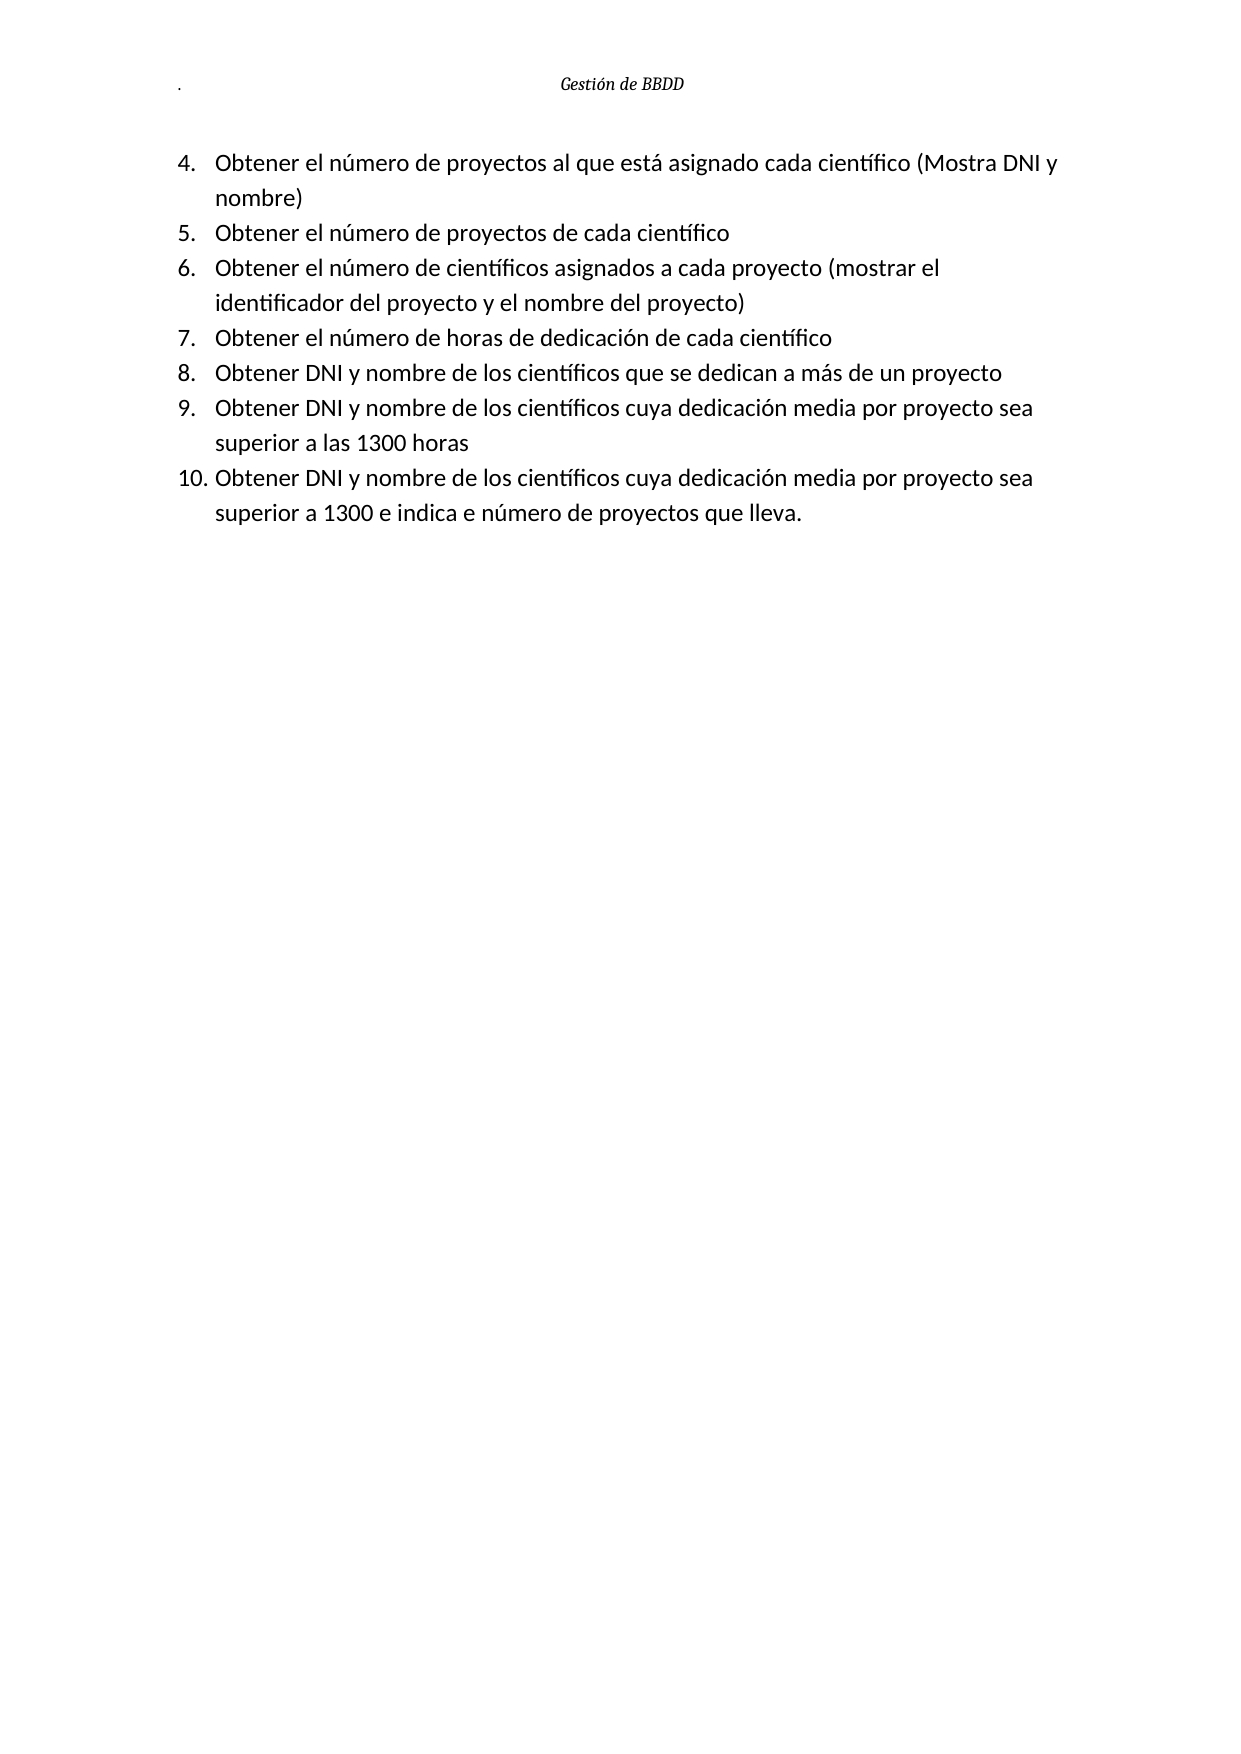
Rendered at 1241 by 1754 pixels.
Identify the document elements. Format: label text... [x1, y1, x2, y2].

list Obtener DNI y nombre de los científicos cuya dedicación media por proyecto sea superior a 1300 e indica e número de proyectos que lleva. [177, 463, 1063, 528]
list Obtener el número de proyectos de cada científico [177, 218, 1063, 248]
list Obtener DNI y nombre de los científicos cuya dedicación media por proyecto sea superior a las 1300 horas [177, 393, 1063, 458]
list Obtener el número de científicos asignados a cada proyecto (mostrar el identificador del proyecto y el nombre del proyecto) [177, 253, 1063, 318]
list Obtener el número de horas de dedicación de cada científico [177, 323, 1063, 353]
list Obtener el número de proyectos al que está asignado cada científico (Mostra DNI y nombre) [177, 148, 1063, 213]
list Obtener DNI y nombre de los científicos que se dedican a más de un proyecto [177, 358, 1063, 388]
